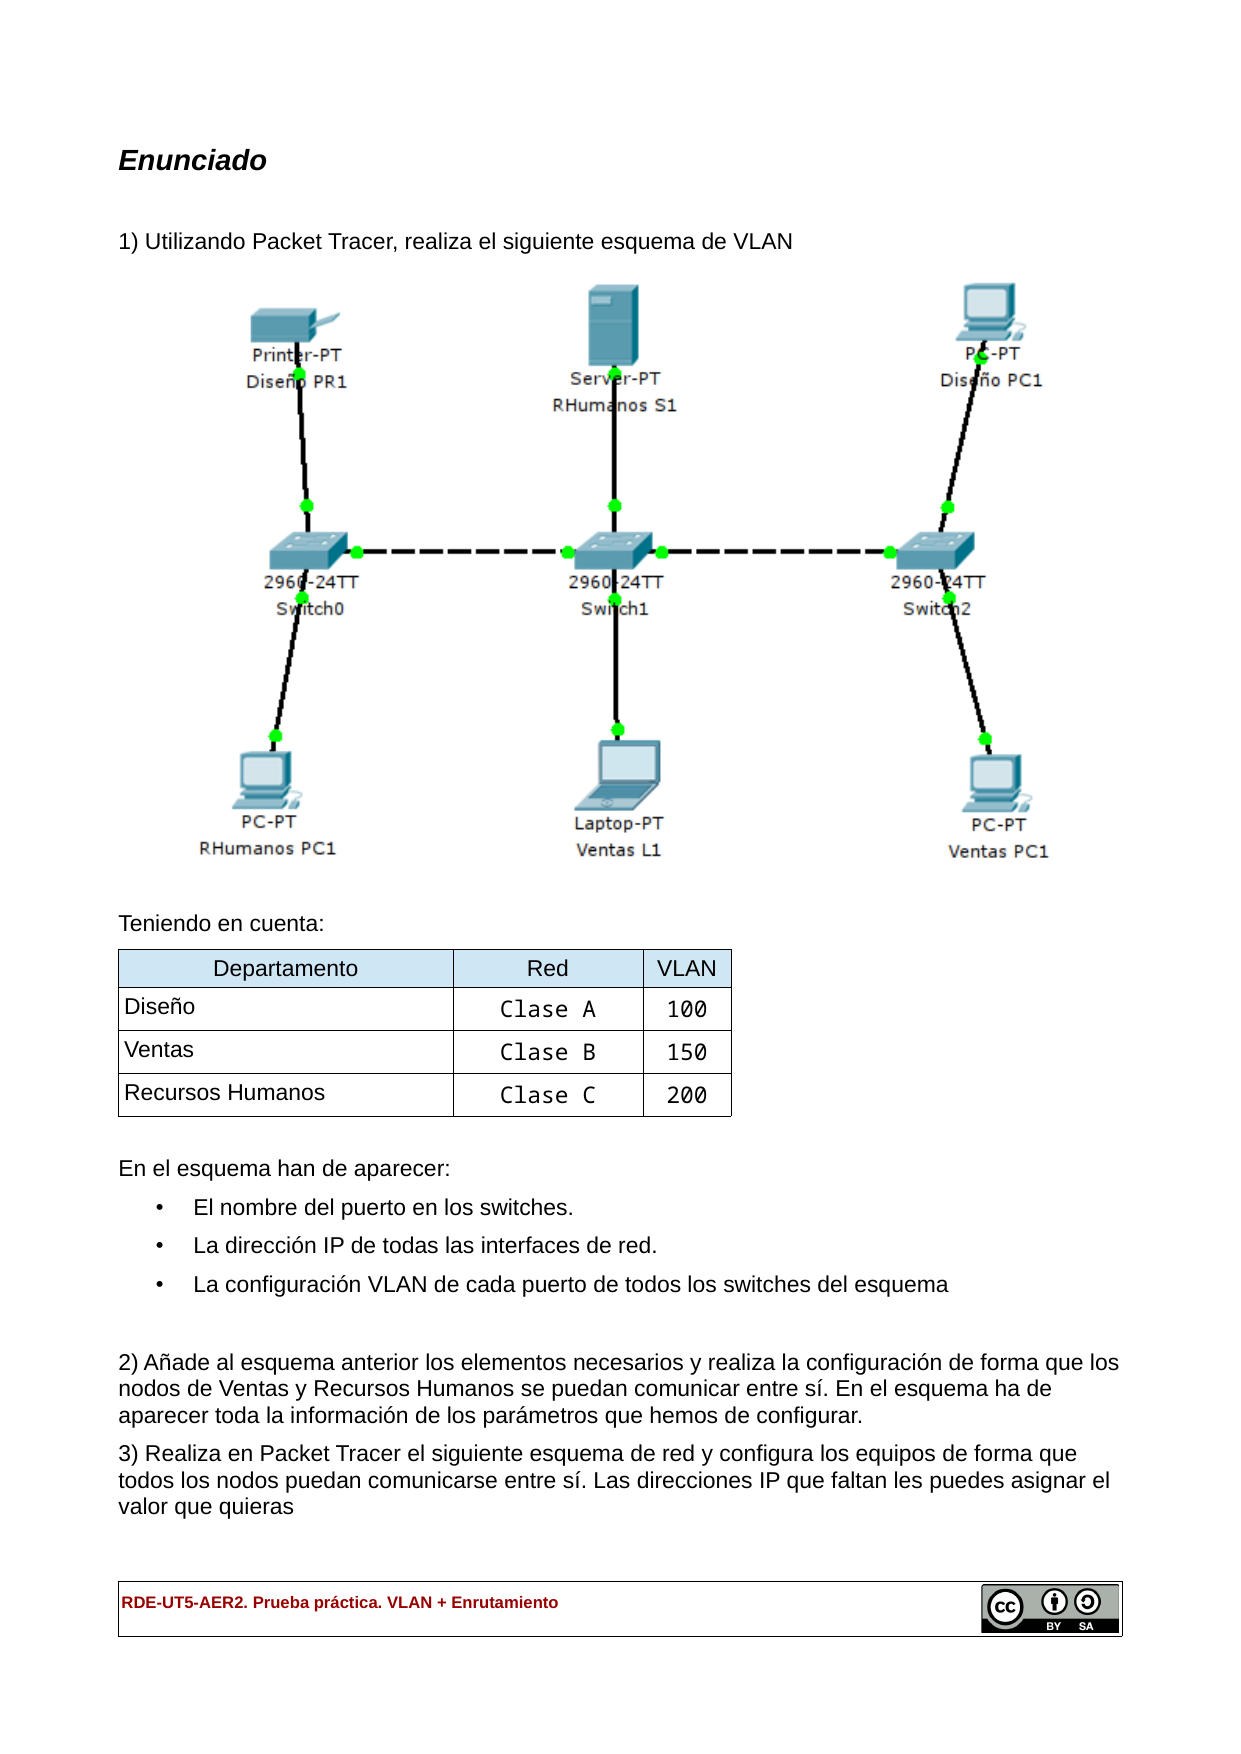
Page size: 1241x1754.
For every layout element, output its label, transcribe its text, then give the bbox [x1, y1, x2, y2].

subtitle Enunciado [118, 143, 1122, 177]
picture [981, 1584, 1119, 1633]
table_cell Diseño [119, 988, 453, 1030]
table_cell 100 [644, 988, 731, 1030]
table_cell 150 [644, 1031, 731, 1073]
text En el esquema han de aparecer: [118, 1154, 1122, 1181]
table_header Departamento [119, 950, 453, 987]
table_cell Clase B [454, 1031, 643, 1073]
list La dirección IP de todas las interfaces de red. [156, 1232, 1122, 1259]
table_cell Recursos Humanos [119, 1074, 453, 1116]
text 3) Realiza en Packet Tracer el siguiente esquema de red y configura los equipos de forma que todos los nodos puedan comunicarse entre sí. Las direcciones IP que faltan les puedes asignar el valor que quieras [118, 1440, 1122, 1519]
picture [187, 266, 1053, 872]
table_header VLAN [644, 950, 731, 987]
list El nombre del puerto en los switches. [156, 1193, 1122, 1220]
table_header Red [454, 950, 643, 987]
table_cell 200 [644, 1074, 731, 1116]
table_cell Clase A [454, 988, 643, 1030]
table_cell Clase C [454, 1074, 643, 1116]
list La configuración VLAN de cada puerto de todos los switches del esquema [156, 1271, 1122, 1297]
text 1) Utilizando Packet Tracer, realiza el siguiente esquema de VLAN [118, 228, 1122, 254]
text Teniendo en cuenta: [118, 910, 1122, 937]
text 2) Añade al esquema anterior los elementos necesarios y realiza la configuración de forma que los nodos de Ventas y Recursos Humanos se puedan comunicar entre sí. En el esquema ha de aparecer toda la información de los parámetros que hemos de configurar. [118, 1349, 1122, 1428]
table_cell Ventas [119, 1031, 453, 1073]
